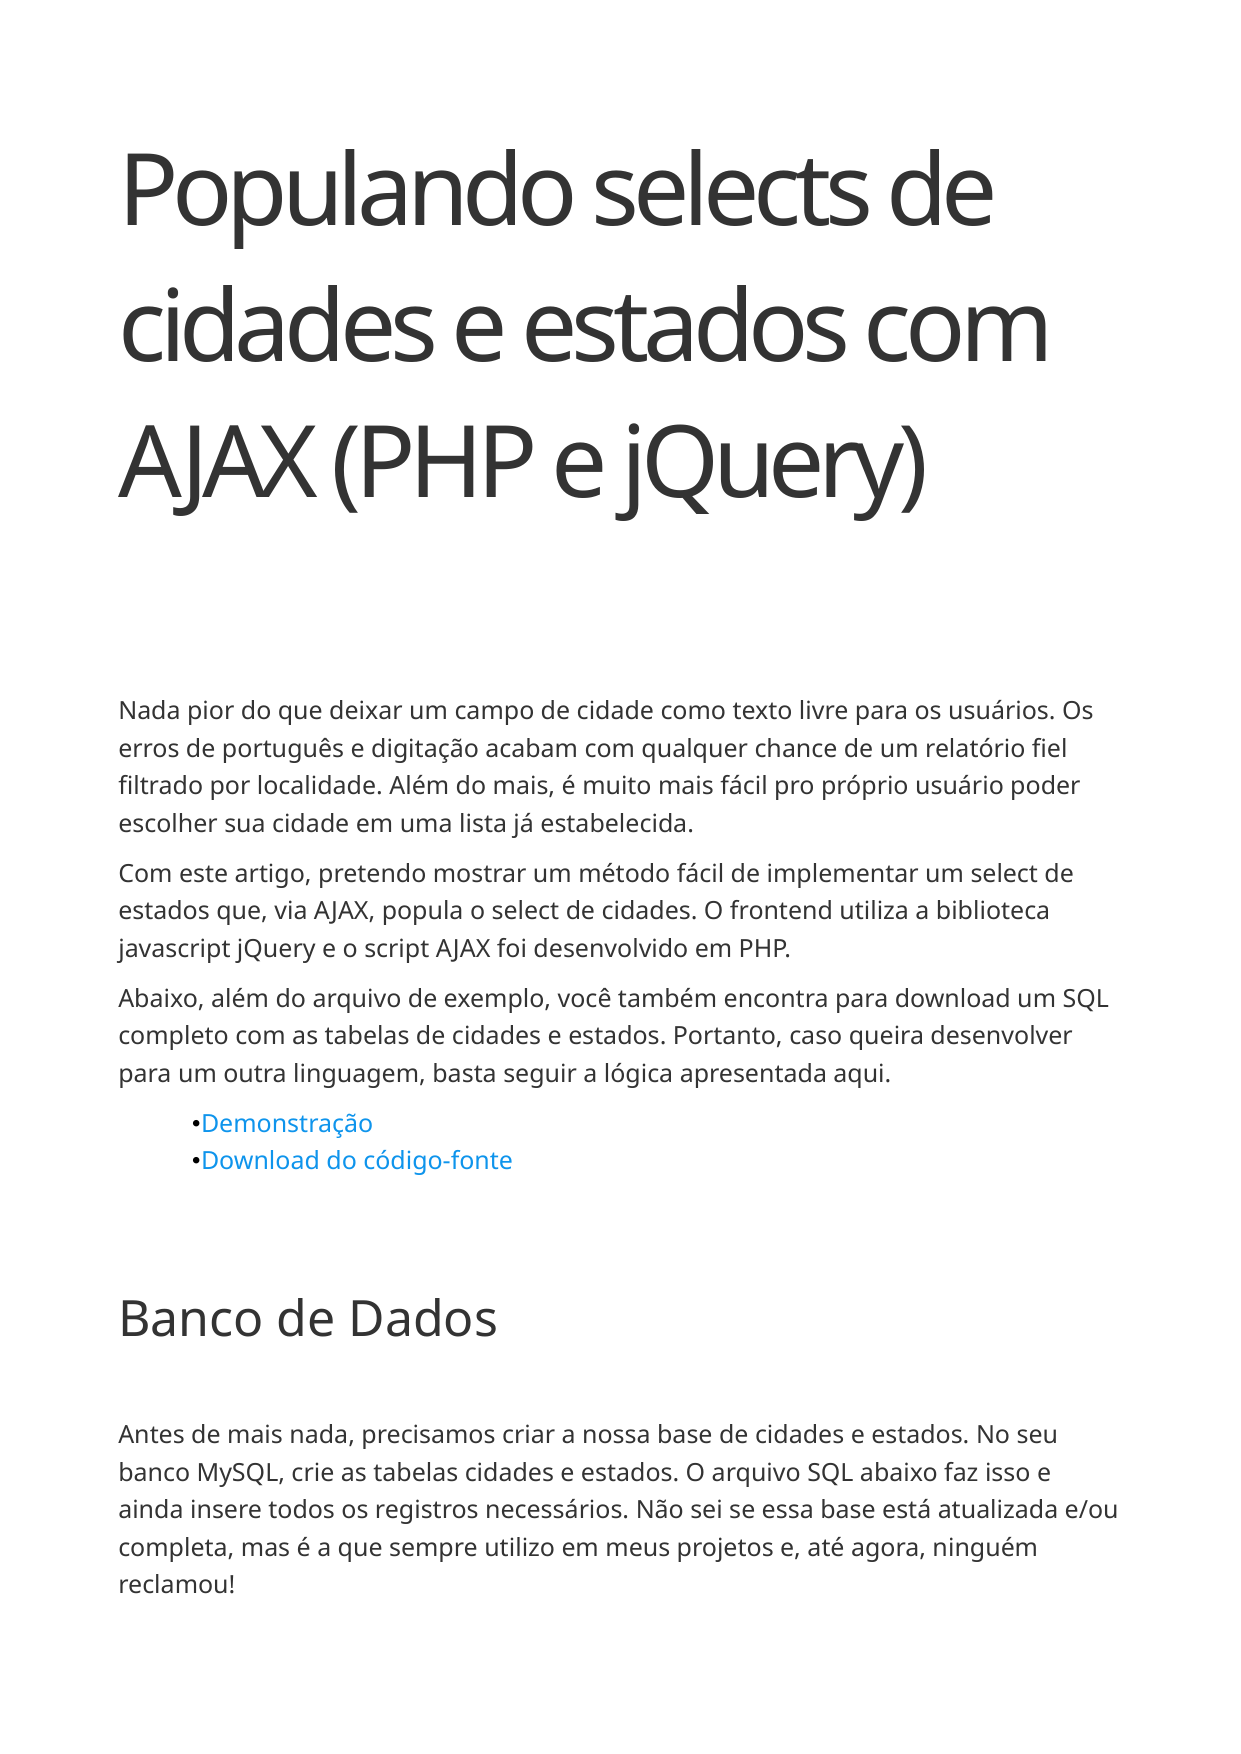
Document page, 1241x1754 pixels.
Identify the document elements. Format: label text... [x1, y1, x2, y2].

text Antes de mais nada, precisamos criar a nossa base de cidades e estados. No seu banco MySQL, crie as tabelas cidades e estados. O arquivo SQL abaixo faz isso e ainda insere todos os registros necessários. Não sei se essa base está atualizada e/ou completa, mas é a que sempre utilizo em meus projetos e, até agora, ninguém reclamou! [118, 1414, 1122, 1601]
subtitle Populando selects de cidades e estados com AJAX (PHP e jQuery) [118, 118, 1122, 527]
list Download do código-fonte [118, 1139, 1122, 1177]
subtitle Banco de Dados [118, 1283, 1122, 1351]
list Demonstração [118, 1102, 1122, 1139]
text Com este artigo, pretendo mostrar um método fácil de implementar um select de estados que, via AJAX, popula o select de cidades. O frontend utiliza a biblioteca javascript jQuery e o script AJAX foi desenvolvido em PHP. [118, 852, 1122, 964]
text Nada pior do que deixar um campo de cidade como texto livre para os usuários. Os erros de português e digitação acabam com qualquer chance de um relatório fiel filtrado por localidade. Além do mais, é muito mais fácil pro próprio usuário poder escolher sua cidade em uma lista já estabelecida. [118, 689, 1122, 839]
text Abaixo, além do arquivo de exemplo, você também encontra para download um SQL completo com as tabelas de cidades e estados. Portanto, caso queira desenvolver para um outra linguagem, basta seguir a lógica apresentada aqui. [118, 977, 1122, 1089]
